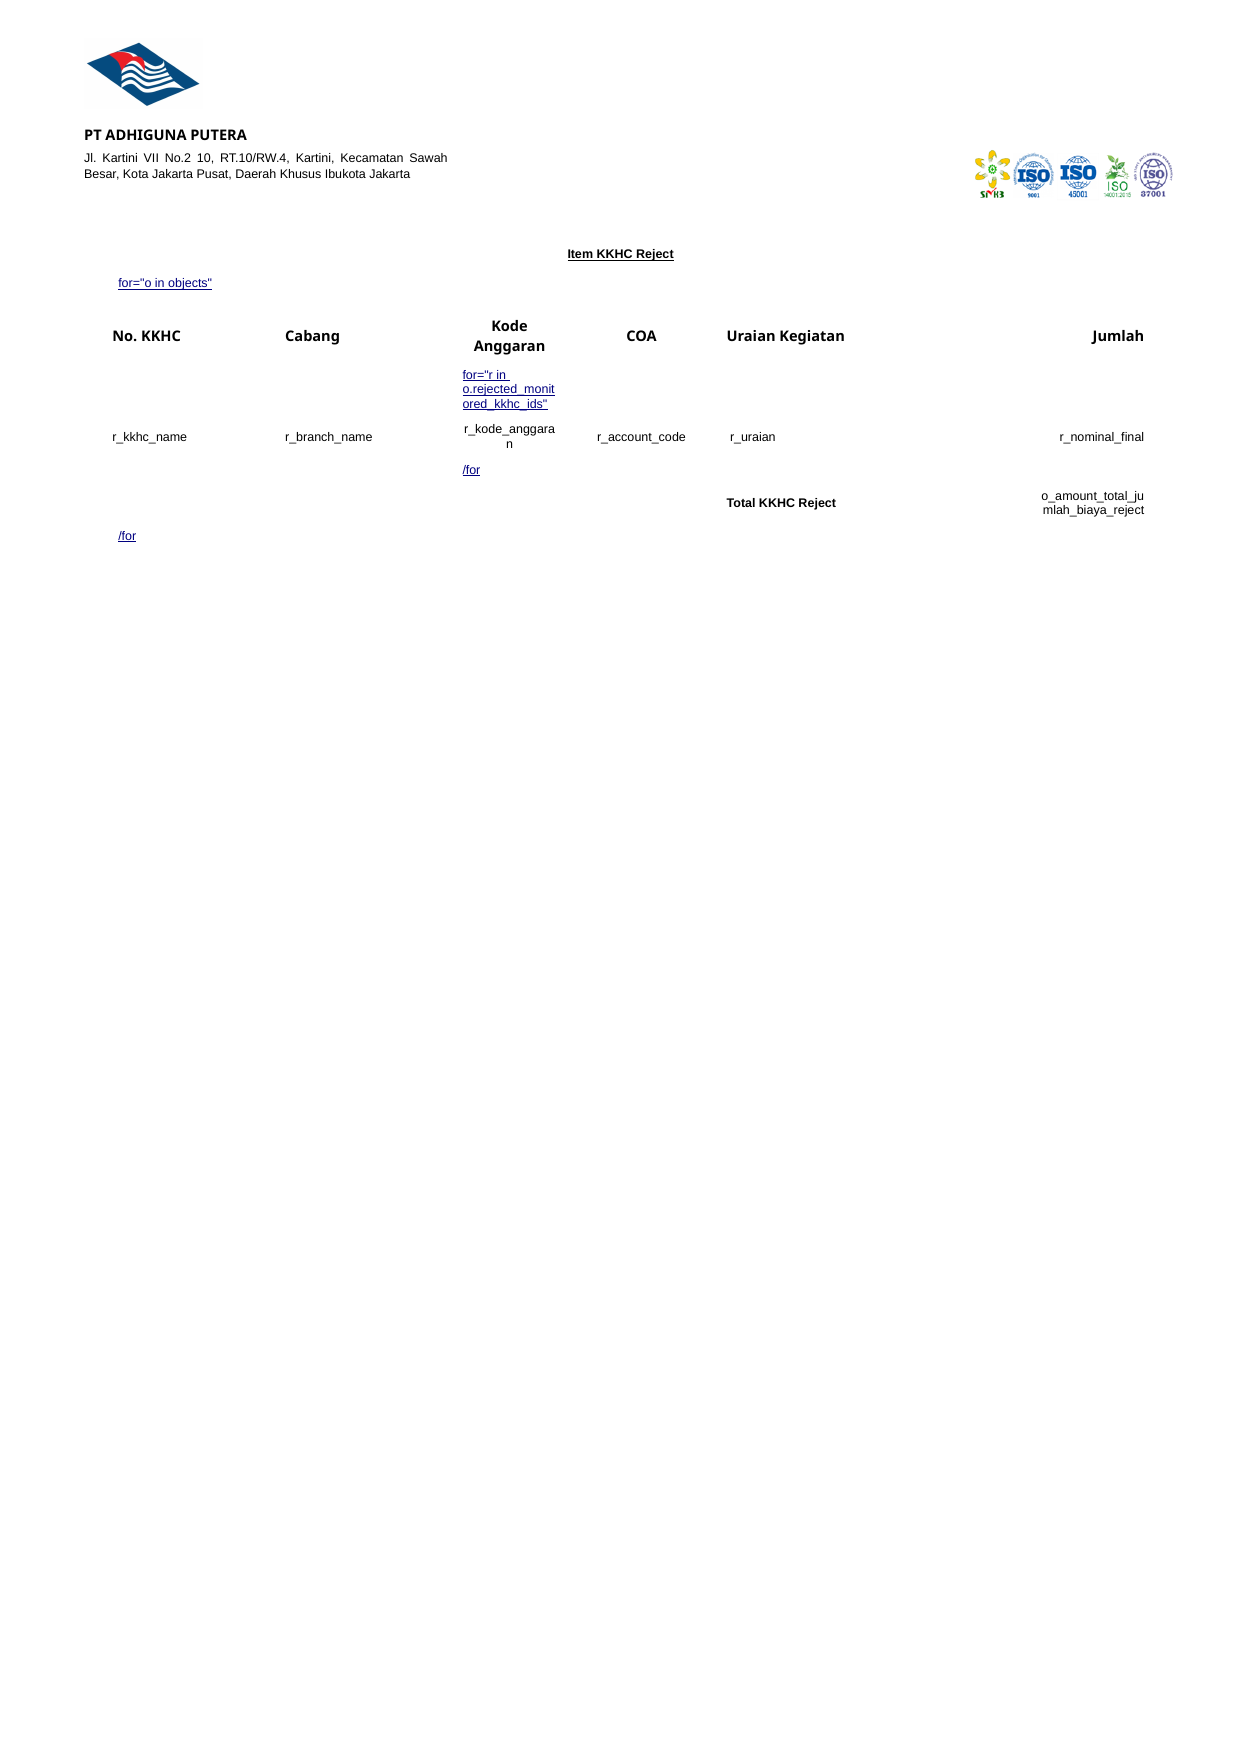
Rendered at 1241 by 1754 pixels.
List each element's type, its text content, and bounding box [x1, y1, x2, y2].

table_cell r_account_code [562, 416, 721, 457]
table_cell r_branch_name [279, 416, 457, 457]
table_header Jumlah [1027, 311, 1149, 362]
table_header COA [562, 311, 721, 362]
picture [84, 38, 204, 109]
table_cell r_nominal_final [1027, 416, 1149, 457]
table_cell [562, 362, 721, 416]
table_header Kode Anggaran [457, 311, 562, 362]
table_cell [279, 457, 457, 482]
table_cell [1027, 457, 1149, 482]
table_cell [106, 362, 279, 416]
table_cell Total KKHC Reject [721, 483, 1027, 523]
table_cell r_kode_anggaran [457, 416, 562, 457]
table_cell [721, 457, 1027, 482]
table_cell [106, 457, 279, 482]
table_header No. KKHC [106, 311, 279, 362]
table_cell [562, 483, 721, 523]
table_cell [457, 483, 562, 523]
table_cell for="r in o.rejected_monitored_kkhc_ids" [457, 362, 562, 416]
table_cell [106, 483, 279, 523]
table_cell r_kkhc_name [106, 416, 279, 457]
table_cell r_uraian [721, 416, 1027, 457]
table_cell /for [457, 457, 562, 482]
table_cell o_amount_total_jumlah_biaya_reject [1027, 483, 1149, 523]
table_header Cabang [279, 311, 457, 362]
table_header Uraian Kegiatan [721, 311, 1027, 362]
table_cell [562, 457, 721, 482]
table_cell [279, 483, 457, 523]
table_cell [721, 362, 1027, 416]
picture [969, 148, 1175, 201]
text /for [118, 528, 1122, 543]
text for="o in objects" [118, 276, 1122, 290]
table_cell [1027, 362, 1149, 416]
text Item KKHC Reject [118, 247, 1122, 261]
table_cell [279, 362, 457, 416]
table_header [101, 305, 1155, 528]
